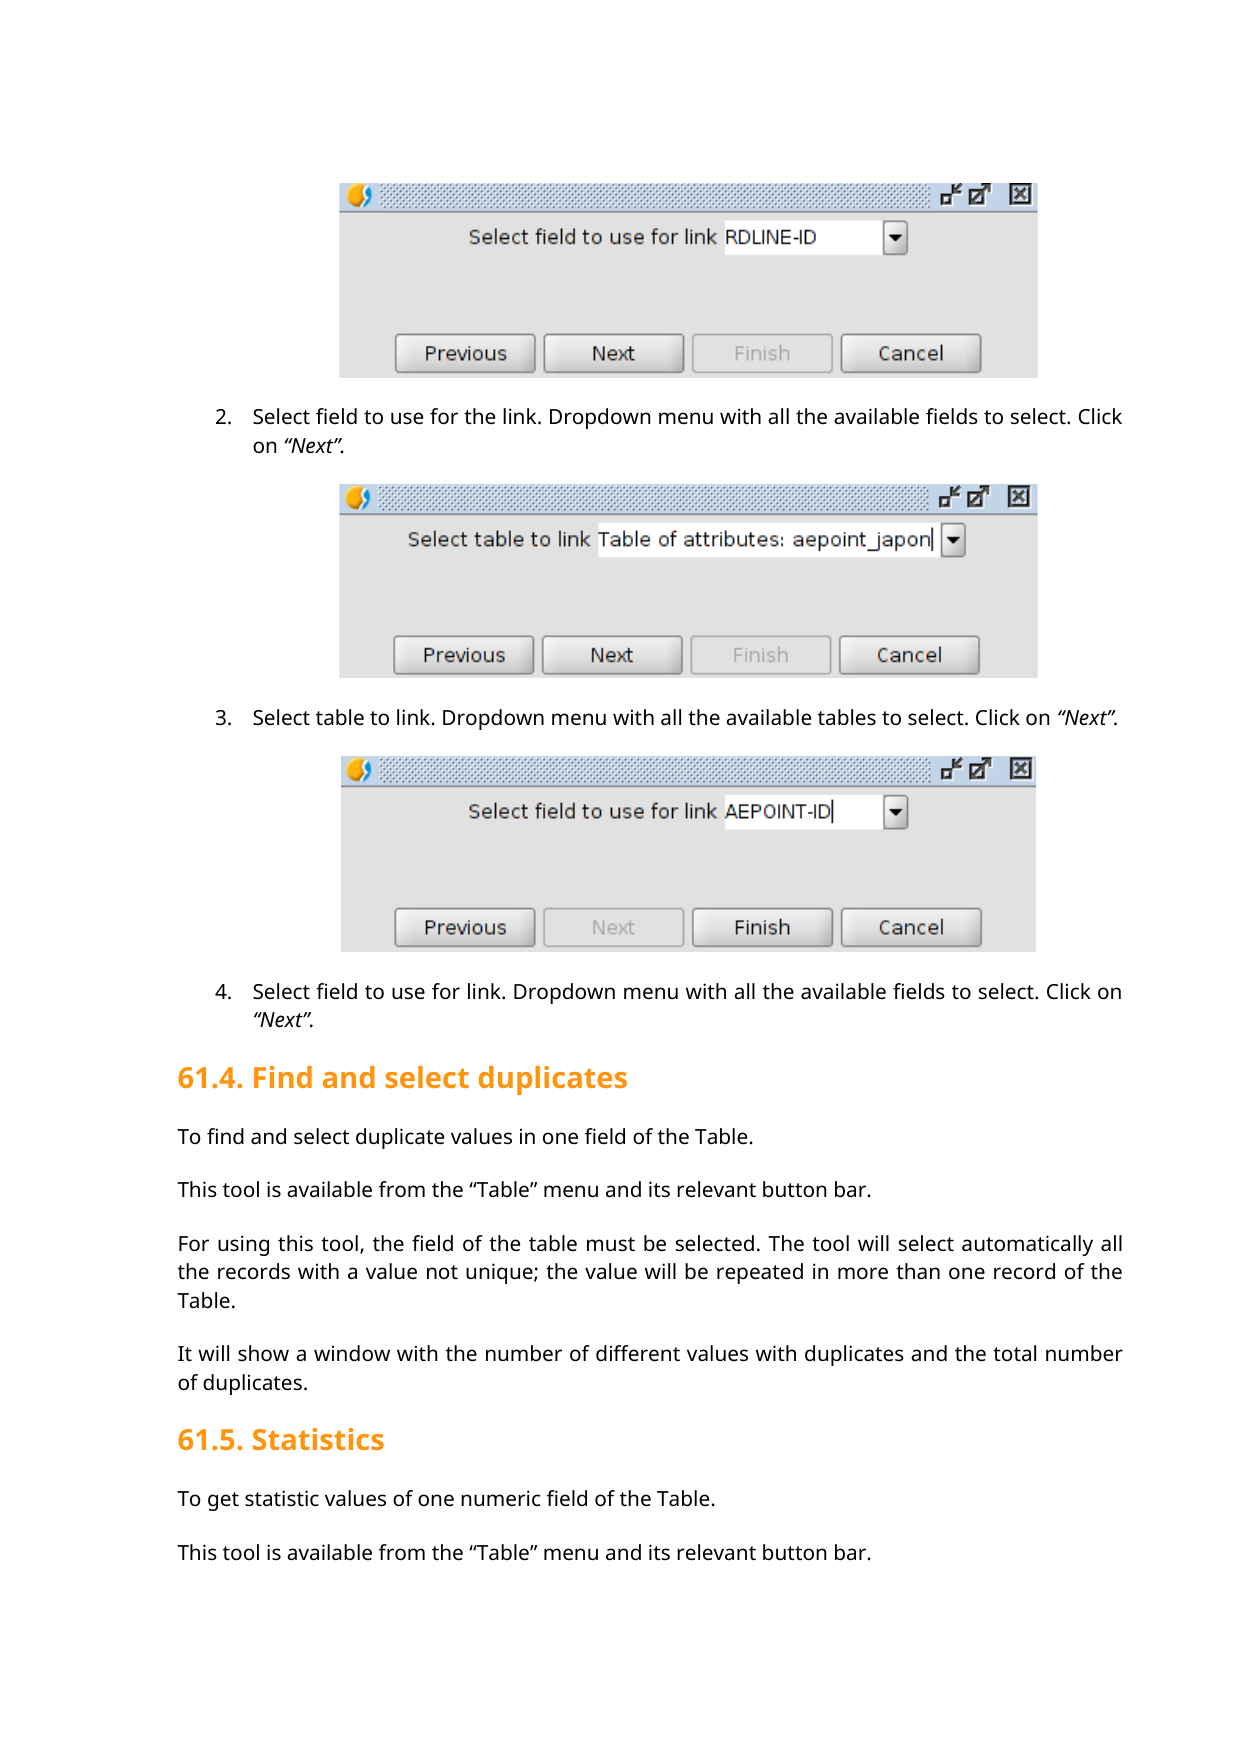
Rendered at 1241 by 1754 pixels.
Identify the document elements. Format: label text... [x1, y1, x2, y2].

picture [339, 183, 1038, 378]
subtitle 61.5. Statistics [177, 1420, 1125, 1459]
picture [339, 484, 1038, 678]
text To find and select duplicate values in one field of the Table. [177, 1122, 1125, 1150]
text It will show a window with the number of different values with duplicates and the total number of duplicates. [177, 1339, 1125, 1396]
picture [341, 756, 1037, 952]
subtitle 61.4. Find and select duplicates [177, 1057, 1125, 1097]
text This tool is available from the “Table” menu and its relevant button bar. [177, 1175, 1125, 1204]
list Select table to link. Dropdown menu with all the available tables to select. Click on “Next”. [215, 703, 1125, 731]
text To get statistic values of one numeric field of the Table. [177, 1484, 1125, 1513]
text This tool is available from the “Table” menu and its relevant button bar. [177, 1538, 1125, 1566]
list Select field to use for the link. Dropdown menu with all the available fields to select. Click on “Next”. [215, 402, 1125, 459]
list Select field to use for link. Dropdown menu with all the available fields to select. Click on “Next”. [215, 977, 1125, 1034]
text For using this tool, the field of the table must be selected. The tool will select automatically all the records with a value not unique; the value will be repeated in more than one record of the Table. [177, 1229, 1125, 1314]
